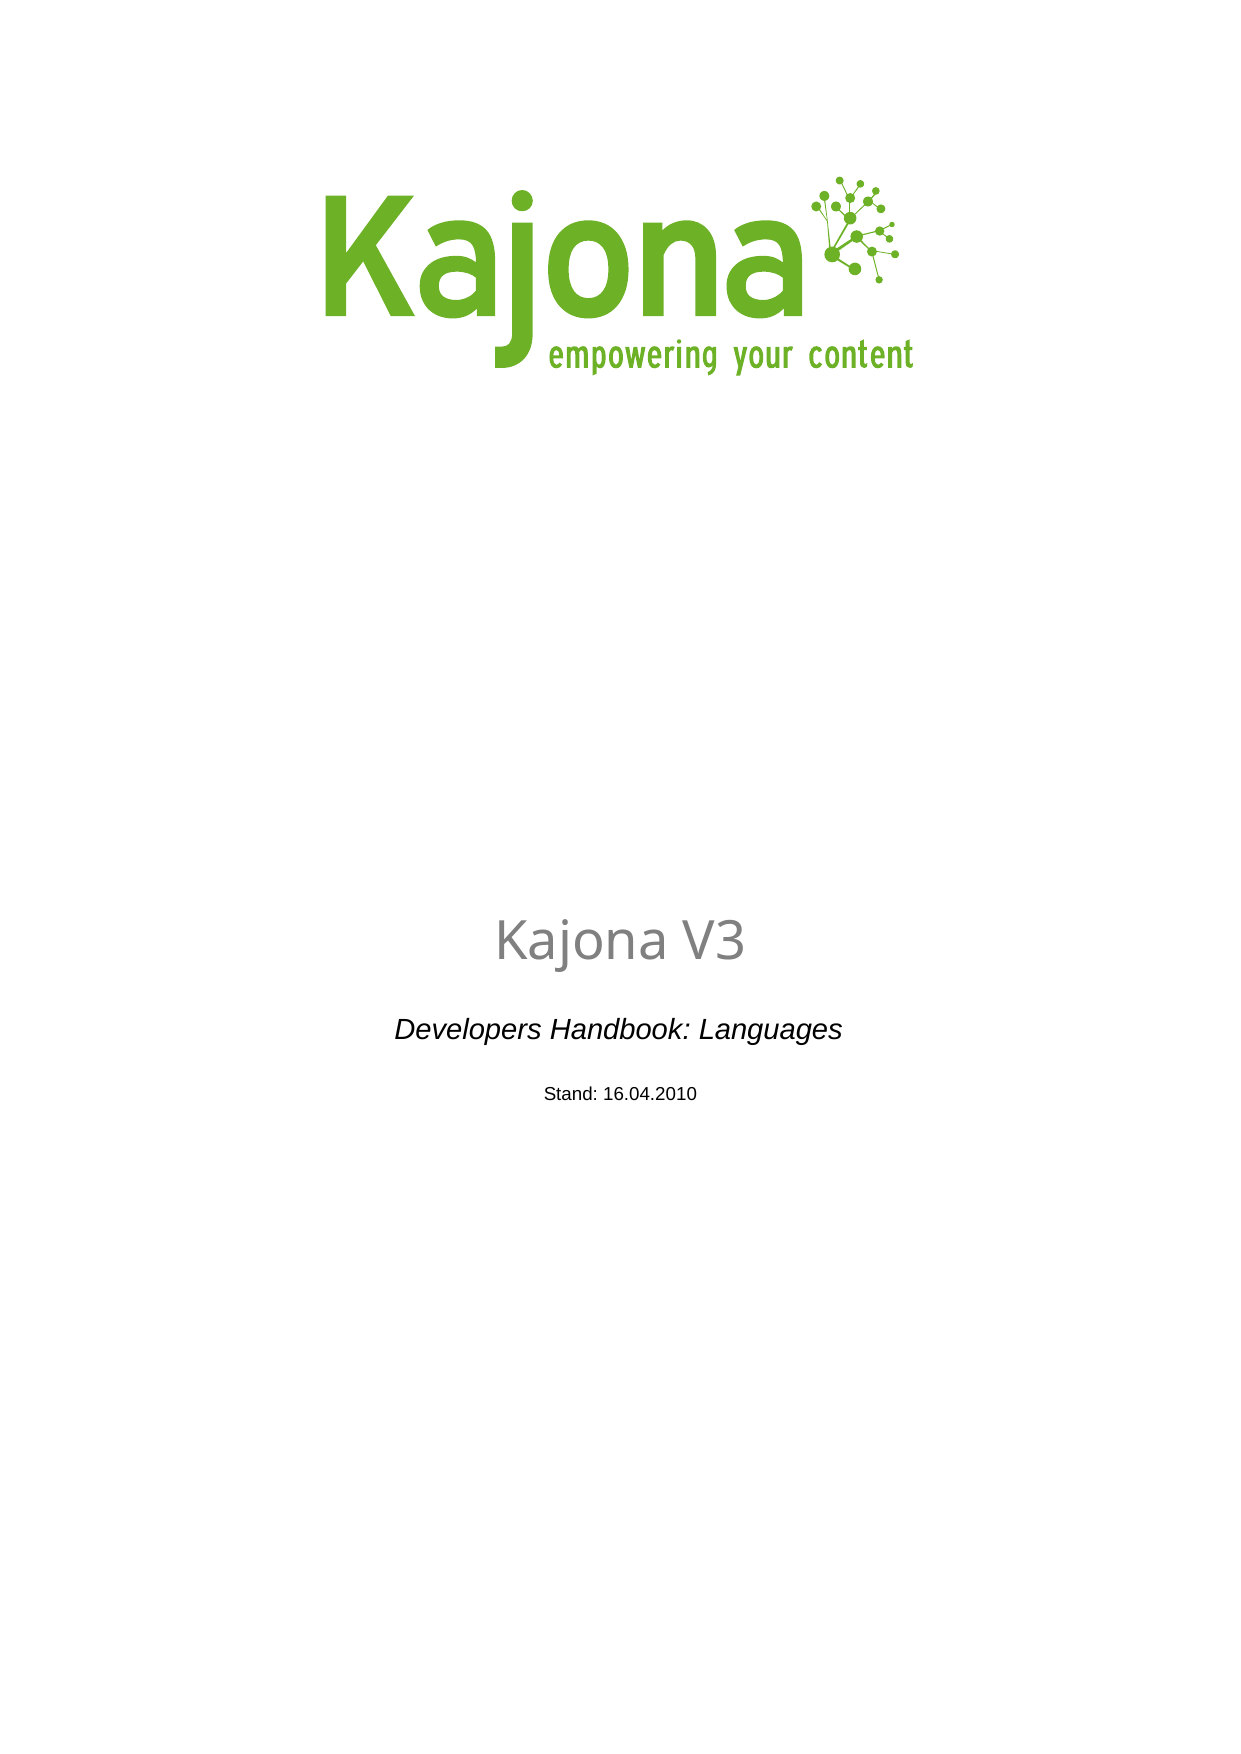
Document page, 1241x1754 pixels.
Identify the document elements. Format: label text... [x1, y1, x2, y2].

subtitle Developers Handbook: Languages [118, 1013, 1122, 1045]
title Kajona V3 [118, 902, 1122, 975]
subtitle Stand: 16.04.2010 [118, 1083, 1122, 1104]
